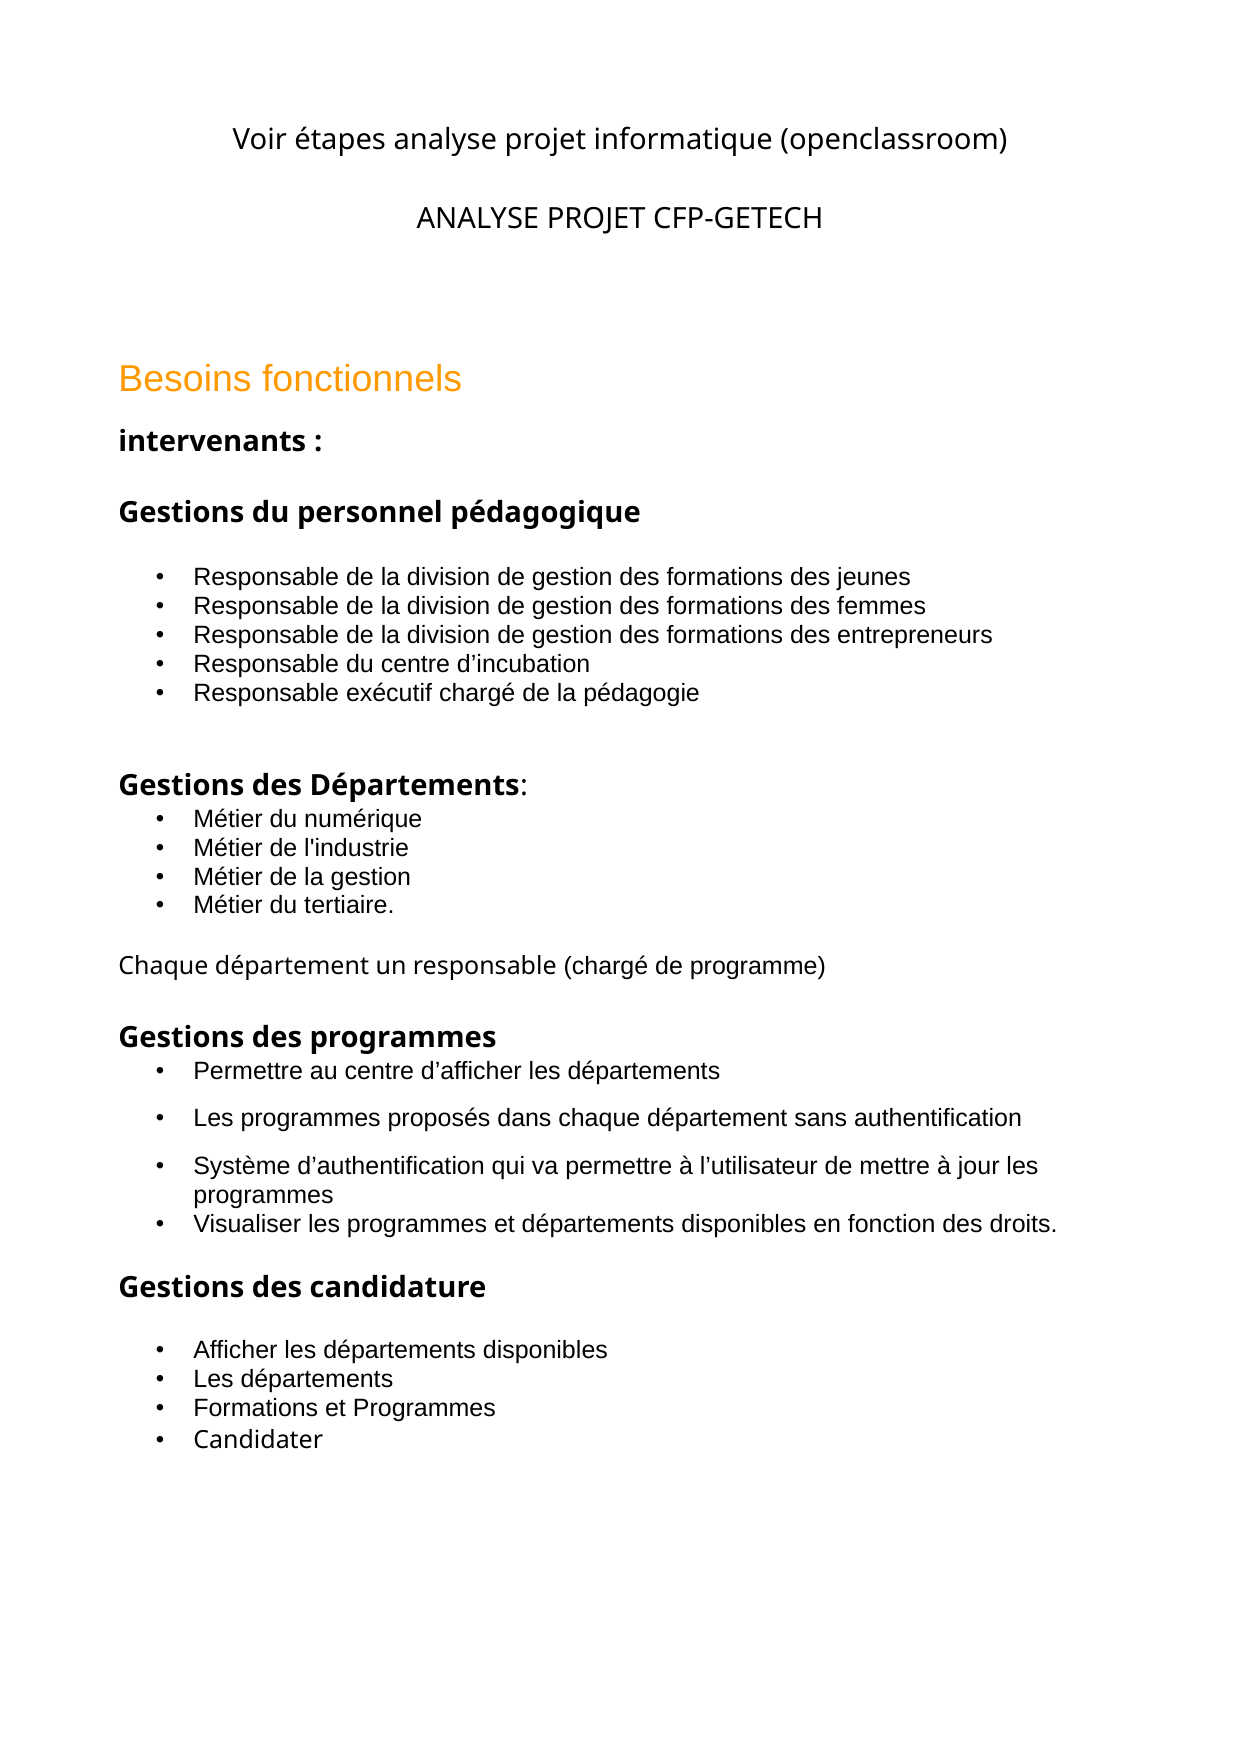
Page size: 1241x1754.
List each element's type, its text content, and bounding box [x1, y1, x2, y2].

text Gestions des candidature [118, 1266, 1122, 1306]
list Métier du numérique [156, 804, 1122, 833]
list Responsable exécutif chargé de la pédagogie [156, 678, 1122, 707]
list Responsable de la division de gestion des formations des entrepreneurs [156, 620, 1122, 649]
list Les départements [156, 1364, 1122, 1392]
list Responsable de la division de gestion des formations des femmes [156, 591, 1122, 620]
list Métier de la gestion [156, 861, 1122, 890]
list Métier de l'industrie [156, 833, 1122, 861]
text Gestions des Départements: [118, 764, 1122, 804]
text intervenants : [118, 420, 1122, 460]
list Responsable du centre d’incubation [156, 649, 1122, 678]
list Formations et Programmes [156, 1392, 1122, 1421]
list Afficher les départements disponibles [156, 1335, 1122, 1364]
text Gestions des programmes [118, 1016, 1122, 1056]
text Voir étapes analyse projet informatique (openclassroom) [118, 118, 1122, 158]
list Système d’authentification qui va permettre à l’utilisateur de mettre à jour les programmes [156, 1151, 1122, 1209]
text Besoins fonctionnels [118, 356, 1122, 399]
text Chaque département un responsable (chargé de programme) [118, 948, 1122, 982]
list Candidater [156, 1421, 1122, 1455]
list Visualiser les programmes et départements disponibles en fonction des droits. [156, 1209, 1122, 1238]
list Les programmes proposés dans chaque département sans authentification [156, 1103, 1122, 1132]
text ANALYSE PROJET CFP-GETECH [118, 197, 1122, 237]
list Métier du tertiaire. [156, 890, 1122, 919]
list Permettre au centre d’afficher les départements [156, 1056, 1122, 1084]
list Responsable de la division de gestion des formations des jeunes [156, 562, 1122, 591]
text Gestions du personnel pédagogique [118, 491, 1122, 531]
